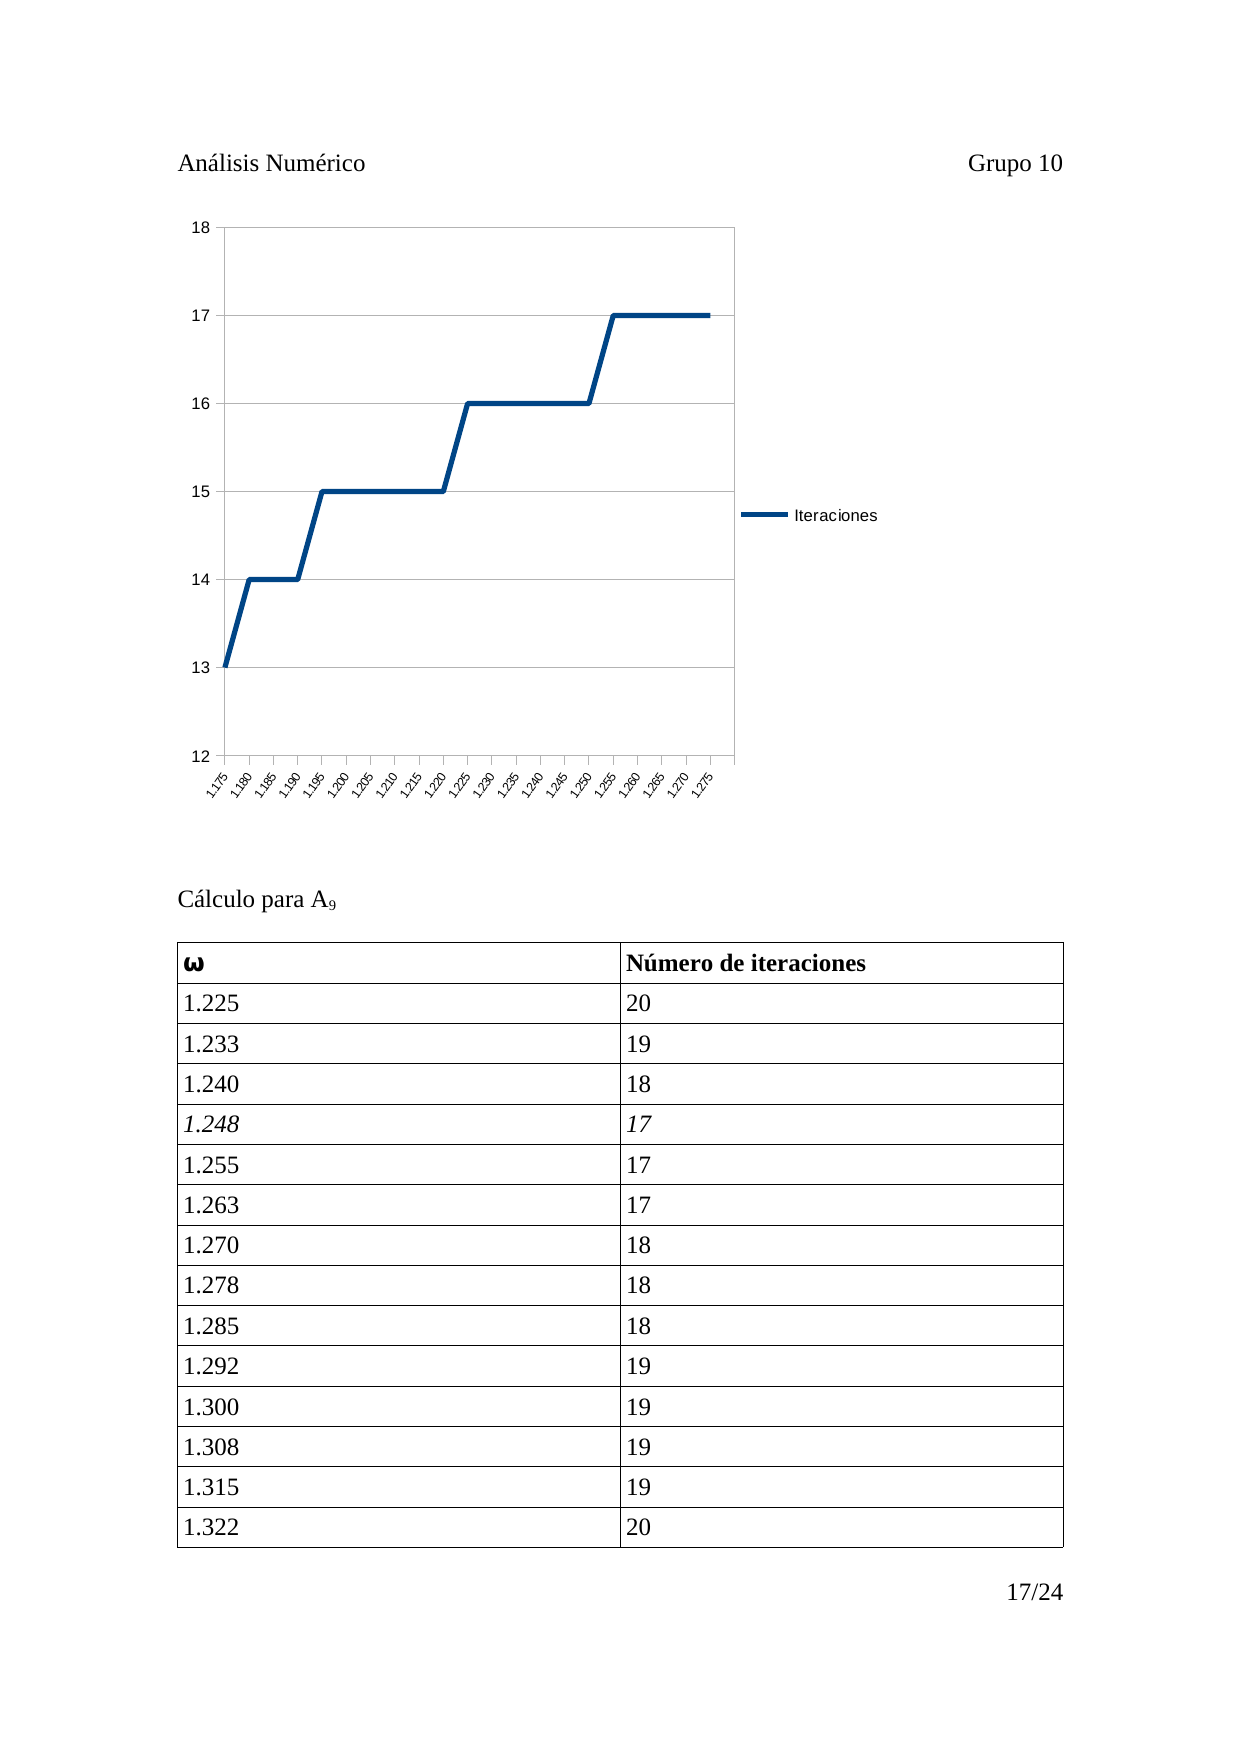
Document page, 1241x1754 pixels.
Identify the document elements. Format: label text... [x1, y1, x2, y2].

table_cell 1.315 [178, 1467, 620, 1507]
table_header Número de iteraciones [621, 943, 1063, 983]
table_cell 19 [621, 1467, 1063, 1507]
table_cell 20 [621, 984, 1063, 1023]
table_cell 1.225 [178, 984, 620, 1023]
table_cell 19 [621, 1024, 1063, 1063]
table_cell 1.248 [178, 1105, 620, 1144]
table_cell 17 [621, 1185, 1063, 1224]
table_cell 18 [621, 1226, 1063, 1265]
table_cell 18 [621, 1064, 1063, 1103]
table_cell 1.233 [178, 1024, 620, 1063]
table_cell 1.285 [178, 1306, 620, 1345]
table_cell 20 [621, 1508, 1063, 1547]
table_cell 1.240 [178, 1064, 620, 1103]
table_cell 1.322 [178, 1508, 620, 1547]
table_cell 17 [621, 1145, 1063, 1184]
table_cell 17 [621, 1105, 1063, 1144]
table_cell 1.270 [178, 1226, 620, 1265]
table_cell 1.300 [178, 1387, 620, 1426]
table_cell 19 [621, 1346, 1063, 1386]
table_cell 1.255 [178, 1145, 620, 1184]
table_cell 19 [621, 1427, 1063, 1466]
text Cálculo para A9 [177, 884, 1063, 913]
table_cell 1.308 [178, 1427, 620, 1466]
table_cell 18 [621, 1266, 1063, 1305]
table_cell 1.263 [178, 1185, 620, 1224]
table_cell 18 [621, 1306, 1063, 1345]
table_header ω [178, 943, 620, 983]
table_cell 19 [621, 1387, 1063, 1426]
table_cell 1.292 [178, 1346, 620, 1386]
table_cell 1.278 [178, 1266, 620, 1305]
